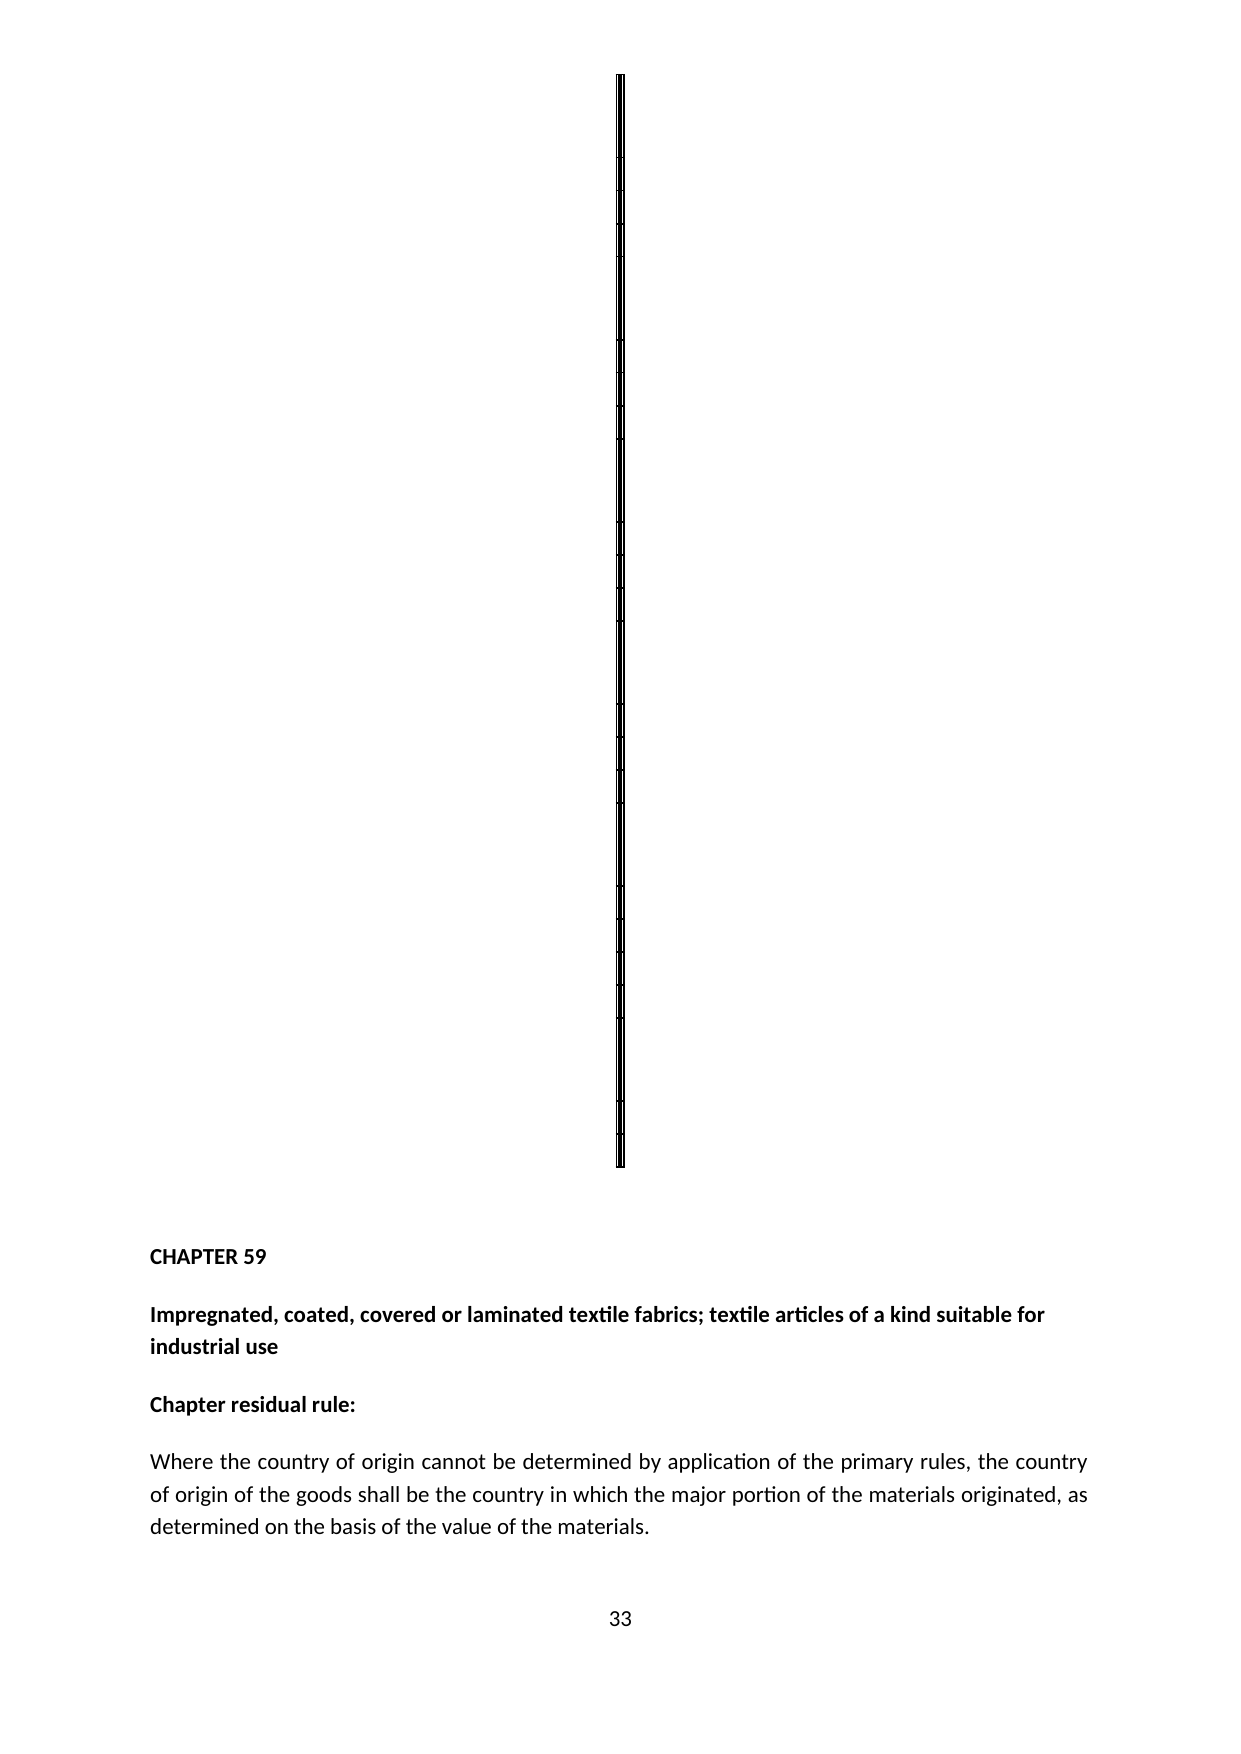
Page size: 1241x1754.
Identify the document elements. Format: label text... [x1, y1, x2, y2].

title Impregnated, coated, covered or laminated textile fabrics; textile articles of a kind suitable for industrial use [150, 1296, 1090, 1361]
text Where the country of origin cannot be determined by application of the primary rules, the country of origin of the goods shall be the country in which the major portion of the materials originated, as determined on the basis of the value of the materials. [150, 1443, 1090, 1541]
title CHAPTER 59 [150, 1238, 1090, 1271]
title Chapter residual rule: [150, 1386, 1090, 1418]
